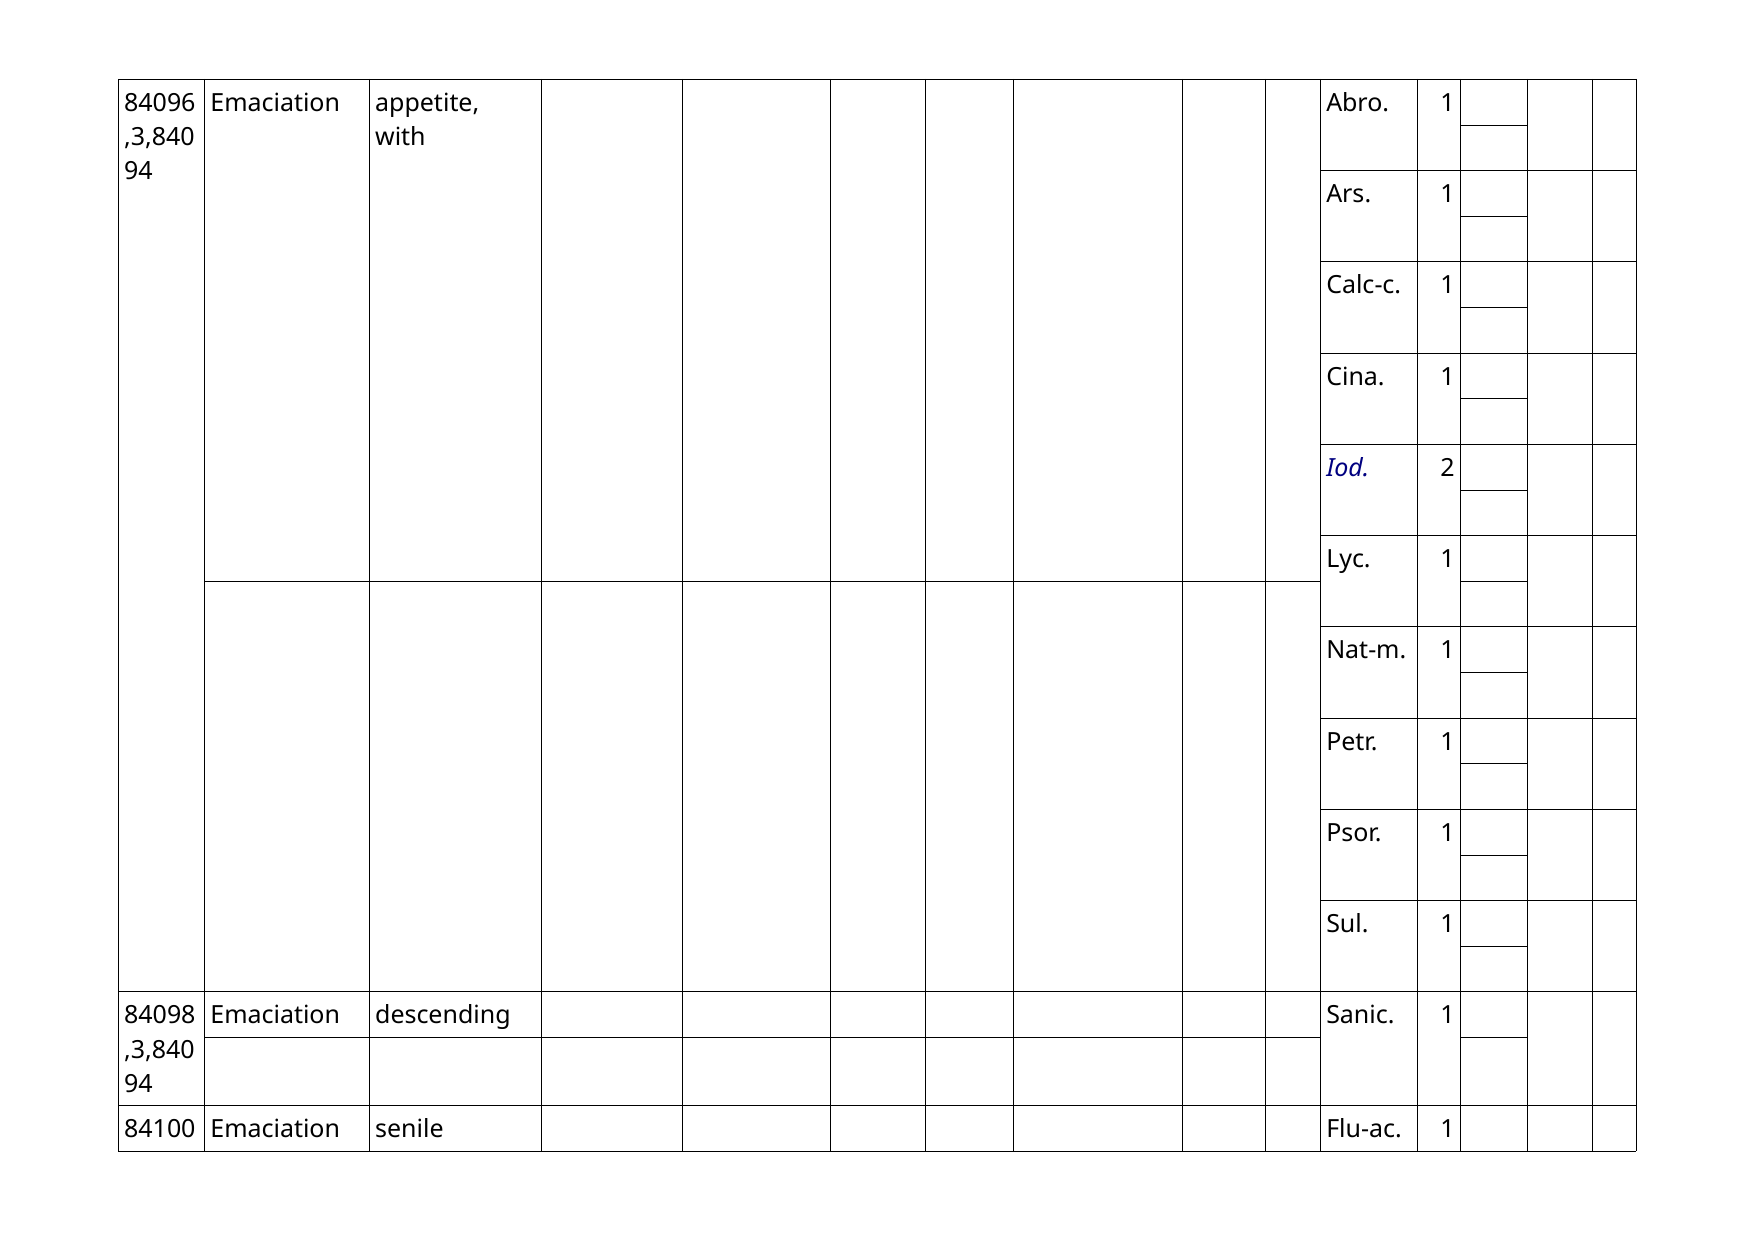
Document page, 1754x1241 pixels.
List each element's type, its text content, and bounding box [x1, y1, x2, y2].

table_cell [1183, 80, 1265, 581]
table_cell 2 [1418, 445, 1460, 535]
table_cell [1593, 354, 1636, 444]
table_cell [542, 582, 682, 991]
table_cell [831, 1106, 925, 1151]
table_cell Iod. [1321, 445, 1417, 535]
table_cell [1593, 536, 1636, 626]
table_cell [683, 992, 830, 1037]
table_cell 84100 [119, 1106, 204, 1151]
table_cell [1593, 262, 1636, 353]
table_cell 1 [1418, 171, 1460, 261]
table_cell Emaciation [205, 80, 369, 581]
table_cell [1183, 992, 1265, 1037]
table_cell [1014, 80, 1182, 581]
table_cell [831, 80, 925, 581]
table_cell Ars. [1321, 171, 1417, 261]
table_cell [1528, 262, 1592, 353]
table_cell [1461, 354, 1527, 398]
table_cell [1014, 1038, 1182, 1105]
table_cell 1 [1418, 901, 1460, 991]
table_cell [1266, 992, 1320, 1037]
table_cell [926, 1038, 1013, 1105]
table_cell [1528, 992, 1592, 1105]
table_cell [1528, 354, 1592, 444]
table_cell [1461, 673, 1527, 718]
table_cell [1461, 992, 1527, 1037]
table_cell [370, 1038, 541, 1105]
table_cell 1 [1418, 262, 1460, 353]
table_cell [1461, 856, 1527, 900]
table_cell 1 [1418, 80, 1460, 170]
table_cell [1183, 1038, 1265, 1105]
table_cell [1461, 719, 1527, 763]
table_cell [1528, 901, 1592, 991]
table_cell [542, 1038, 682, 1105]
table_cell [1461, 947, 1527, 991]
table_cell [1461, 536, 1527, 581]
table_cell [831, 1038, 925, 1105]
table_cell Abro. [1321, 80, 1417, 170]
table_cell 1 [1418, 719, 1460, 809]
table_cell Calc-c. [1321, 262, 1417, 353]
table_cell [831, 992, 925, 1037]
table_cell 1 [1418, 992, 1460, 1105]
table_cell [926, 1106, 1013, 1151]
table_cell [1461, 445, 1527, 489]
table_cell [542, 992, 682, 1037]
table_cell [1593, 1106, 1636, 1151]
table_cell Petr. [1321, 719, 1417, 809]
table_cell [205, 1038, 369, 1105]
table_cell [1593, 627, 1636, 718]
table_cell 1 [1418, 536, 1460, 626]
table_cell [1014, 1106, 1182, 1151]
table_cell [1461, 1038, 1527, 1105]
table_cell [1593, 719, 1636, 809]
table_cell descending [370, 992, 541, 1037]
table_cell 1 [1418, 1106, 1460, 1151]
table_cell [1266, 1038, 1320, 1105]
table_cell [1183, 1106, 1265, 1151]
table_cell [683, 1106, 830, 1151]
table_cell Sul. [1321, 901, 1417, 991]
table_cell [1528, 445, 1592, 535]
table_cell [1461, 764, 1527, 809]
table_cell Nat-m. [1321, 627, 1417, 718]
table_cell [1461, 80, 1527, 124]
table_cell [1461, 262, 1527, 307]
table_cell appetite, with [370, 80, 541, 581]
table_cell [1593, 80, 1636, 170]
table_cell [1461, 491, 1527, 535]
table_cell [1266, 582, 1320, 991]
table_cell Emaciation [205, 992, 369, 1037]
table_cell [1528, 536, 1592, 626]
table_cell [1014, 582, 1182, 991]
table_cell Flu-ac. [1321, 1106, 1417, 1151]
table_cell [926, 80, 1013, 581]
table_cell [1461, 901, 1527, 946]
table_cell [1528, 627, 1592, 718]
table_cell [1461, 171, 1527, 216]
table_cell [1593, 992, 1636, 1105]
table_cell 1 [1418, 810, 1460, 900]
table_cell [1528, 171, 1592, 261]
table_cell [1528, 810, 1592, 900]
table_cell [1528, 1106, 1592, 1151]
table_cell [1461, 582, 1527, 626]
table_cell [205, 582, 369, 991]
table_cell [1461, 217, 1527, 261]
table_cell senile [370, 1106, 541, 1151]
table_cell [1461, 1106, 1527, 1151]
table_cell Sanic. [1321, 992, 1417, 1105]
table_cell Cina. [1321, 354, 1417, 444]
table_cell [1461, 399, 1527, 444]
table_cell [1183, 582, 1265, 991]
table_cell [926, 582, 1013, 991]
table_cell [542, 80, 682, 581]
table_cell Psor. [1321, 810, 1417, 900]
table_cell [370, 582, 541, 991]
table_cell Lyc. [1321, 536, 1417, 626]
table_cell 84096,3,84094 [119, 80, 204, 991]
table_cell [1461, 810, 1527, 854]
table_cell [1266, 1106, 1320, 1151]
table_cell [1461, 627, 1527, 672]
table_cell [1461, 126, 1527, 170]
table_cell [1593, 445, 1636, 535]
table_cell [1461, 308, 1527, 353]
table_cell Emaciation [205, 1106, 369, 1151]
table_cell [1014, 992, 1182, 1037]
table_cell [1528, 719, 1592, 809]
table_cell 84098,3,84094 [119, 992, 204, 1105]
table_cell [683, 582, 830, 991]
table_cell 1 [1418, 627, 1460, 718]
table_cell [1593, 810, 1636, 900]
table_cell 1 [1418, 354, 1460, 444]
table_cell [683, 1038, 830, 1105]
table_cell [831, 582, 925, 991]
table_cell [683, 80, 830, 581]
table_cell [1593, 171, 1636, 261]
table_cell [1266, 80, 1320, 581]
table_cell [1528, 80, 1592, 170]
table_cell [1593, 901, 1636, 991]
table_cell [926, 992, 1013, 1037]
table_cell [542, 1106, 682, 1151]
